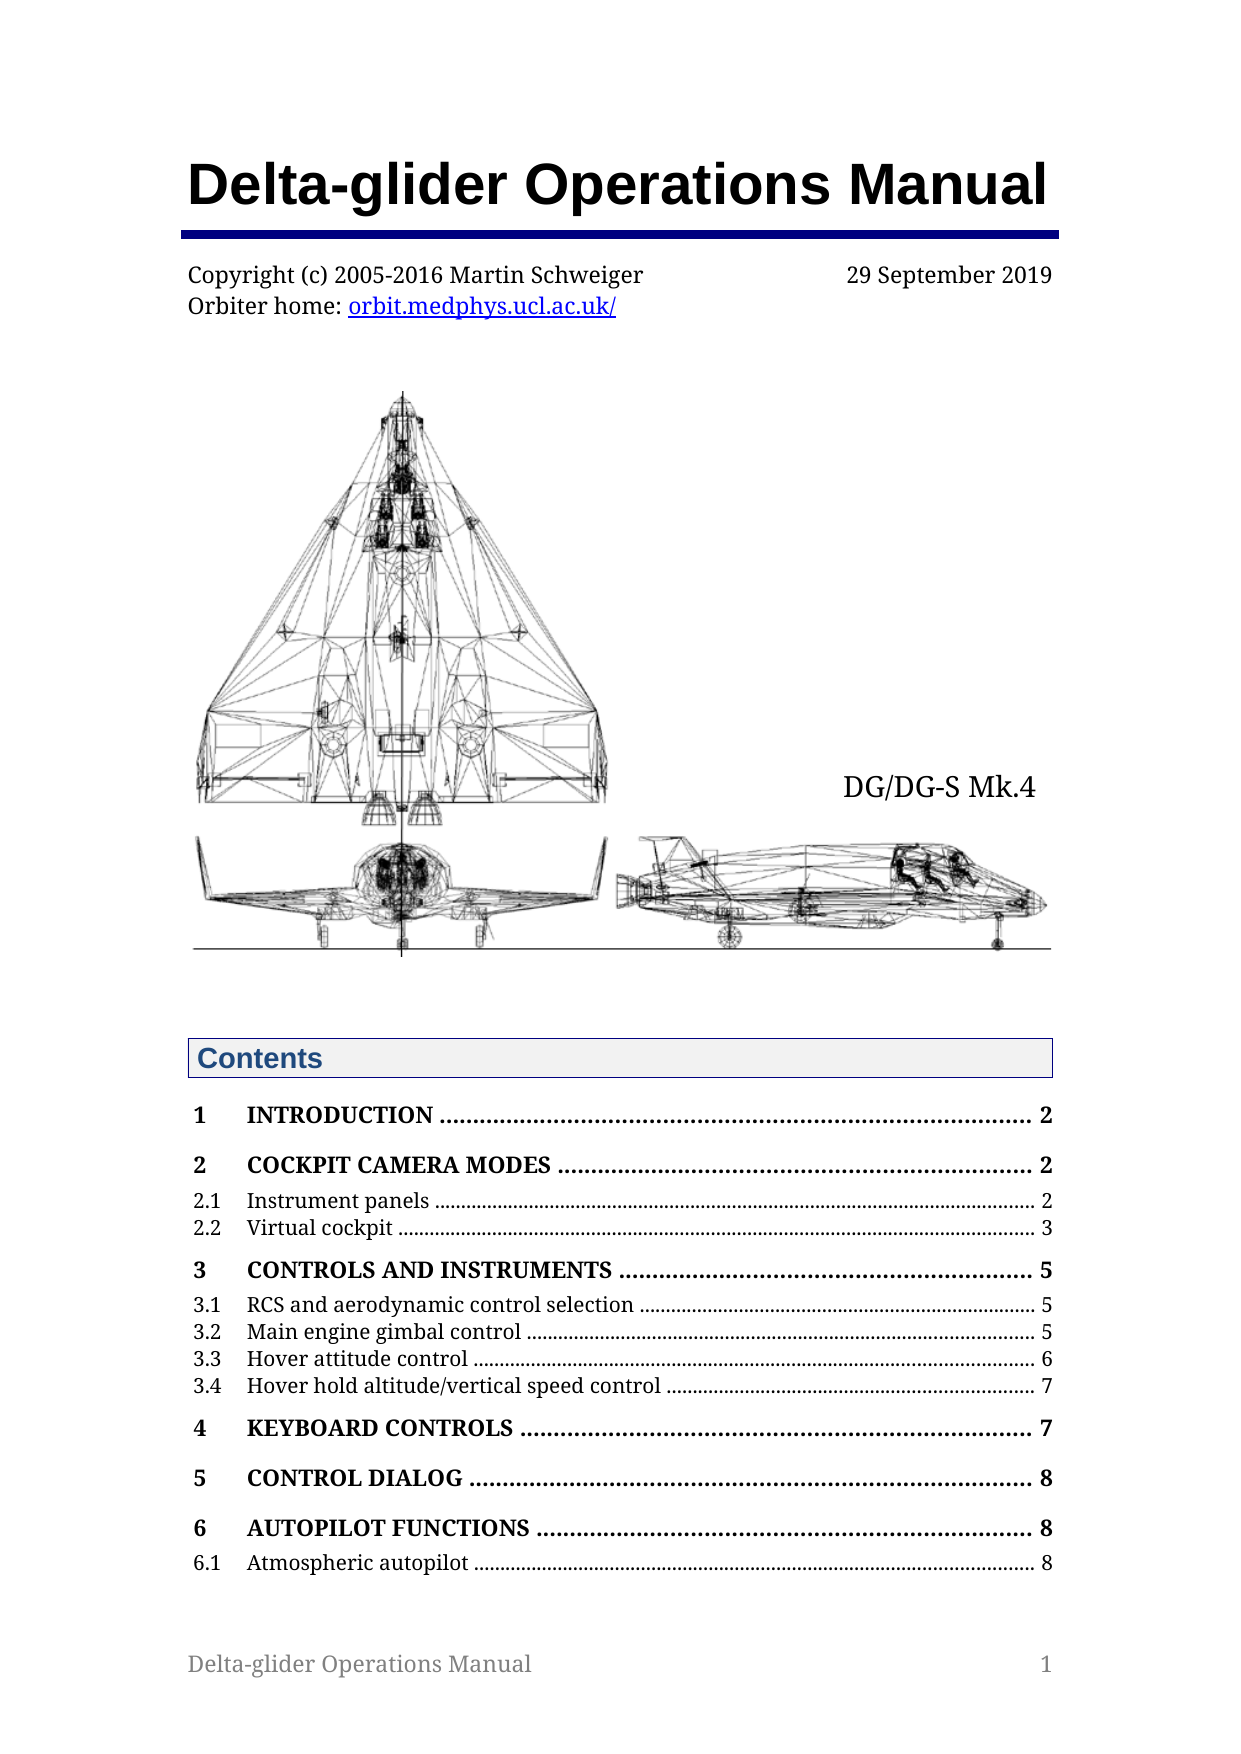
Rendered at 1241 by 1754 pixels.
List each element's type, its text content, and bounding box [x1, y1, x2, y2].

text Delta-glider Operations Manual [187, 150, 1053, 217]
text 3.4 Hover hold altitude/vertical speed control 7 [187, 1372, 1053, 1399]
text DG/DG-S Mk.4 [830, 767, 1036, 806]
text 3.1 RCS and aerodynamic control selection 5 [187, 1291, 1053, 1318]
text 2 Cockpit camera modes 2 [187, 1149, 1053, 1180]
text 1 Introduction 2 [187, 1099, 1053, 1130]
text 6.1 Atmospheric autopilot 8 [187, 1549, 1053, 1576]
text 4 Keyboard controls 7 [187, 1411, 1053, 1443]
text Copyright (c) 2005-2016 Martin Schweiger 29 September 2019 [187, 259, 1053, 290]
text 5 Control dialog 8 [187, 1461, 1053, 1493]
picture [189, 391, 1052, 957]
text 6 Autopilot functions 8 [187, 1511, 1053, 1543]
text 3.2 Main engine gimbal control 5 [187, 1318, 1053, 1345]
text Orbiter home: orbit.medphys.ucl.ac.uk/ [187, 290, 1053, 321]
text 3.3 Hover attitude control 6 [187, 1345, 1053, 1372]
text 3 Controls and instruments 5 [187, 1253, 1053, 1284]
text 2.1 Instrument panels 2 [187, 1186, 1053, 1213]
text 2.2 Virtual cockpit 3 [187, 1213, 1053, 1241]
text Contents [189, 1039, 1052, 1077]
